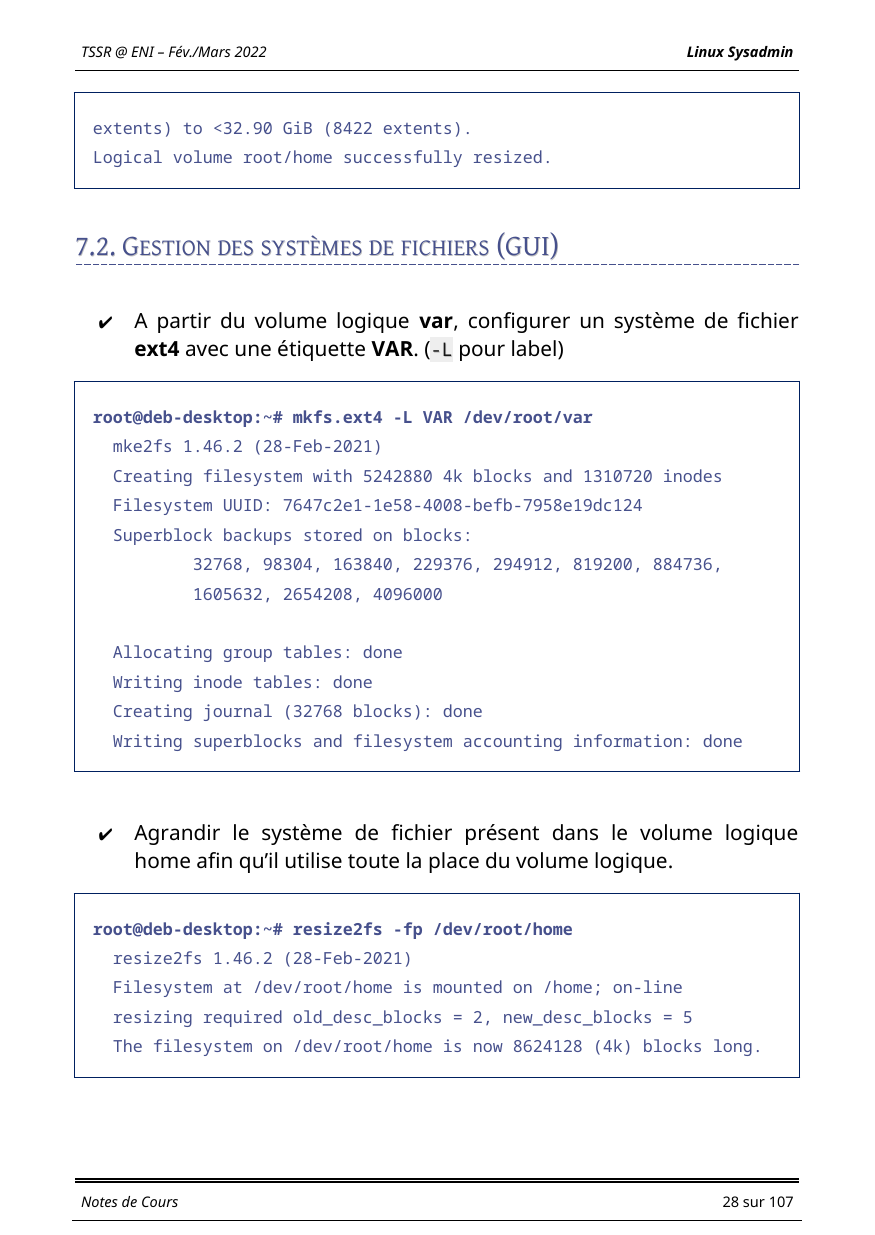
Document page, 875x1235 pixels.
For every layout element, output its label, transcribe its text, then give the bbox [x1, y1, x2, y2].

text Allocating group tables: done [75, 617, 799, 646]
text Writing superblocks and filesystem accounting information: done [75, 705, 799, 771]
text root@deb-desktop:~# resize2fs -fp /dev/root/home [75, 894, 799, 922]
text 1605632, 2654208, 4096000 [75, 558, 799, 606]
text 7.2. Gestion des systèmes de fichiers (GUI) [75, 230, 799, 265]
text resizing required old_desc_blocks = 2, new_desc_blocks = 5 [75, 981, 799, 1011]
text Filesystem at /dev/root/home is mounted on /home; on-line [75, 952, 799, 981]
text resize2fs 1.46.2 (28-Feb-2021) [75, 922, 799, 952]
text mke2fs 1.46.2 (28-Feb-2021) [75, 410, 799, 440]
text Size of logical volume root/home changed from 12.90 GiB (3303 extents) to <32.90 GiB (8422 extents). [75, 93, 799, 122]
text 32768, 98304, 163840, 229376, 294912, 819200, 884736, [75, 528, 799, 558]
list Agrandir le système de fichier présent dans le volume logique home afin qu’il utilise toute la place du volume logique. [99, 818, 799, 875]
text Filesystem UUID: 7647c2e1-1e58-4008-befb-7958e19dc124 [75, 469, 799, 499]
list A partir du volume logique var, configurer un système de fichier ext4 avec une étiquette VAR. (-L pour label) [99, 306, 799, 363]
text The filesystem on /dev/root/home is now 8624128 (4k) blocks long. [75, 1011, 799, 1077]
text Writing inode tables: done [75, 646, 799, 676]
text Creating filesystem with 5242880 4k blocks and 1310720 inodes [75, 440, 799, 469]
text Logical volume root/home successfully resized. [75, 122, 799, 188]
text root@deb-desktop:~# mkfs.ext4 -L VAR /dev/root/var [75, 382, 799, 410]
text Creating journal (32768 blocks): done [75, 676, 799, 705]
text Superblock backups stored on blocks: [75, 499, 799, 528]
